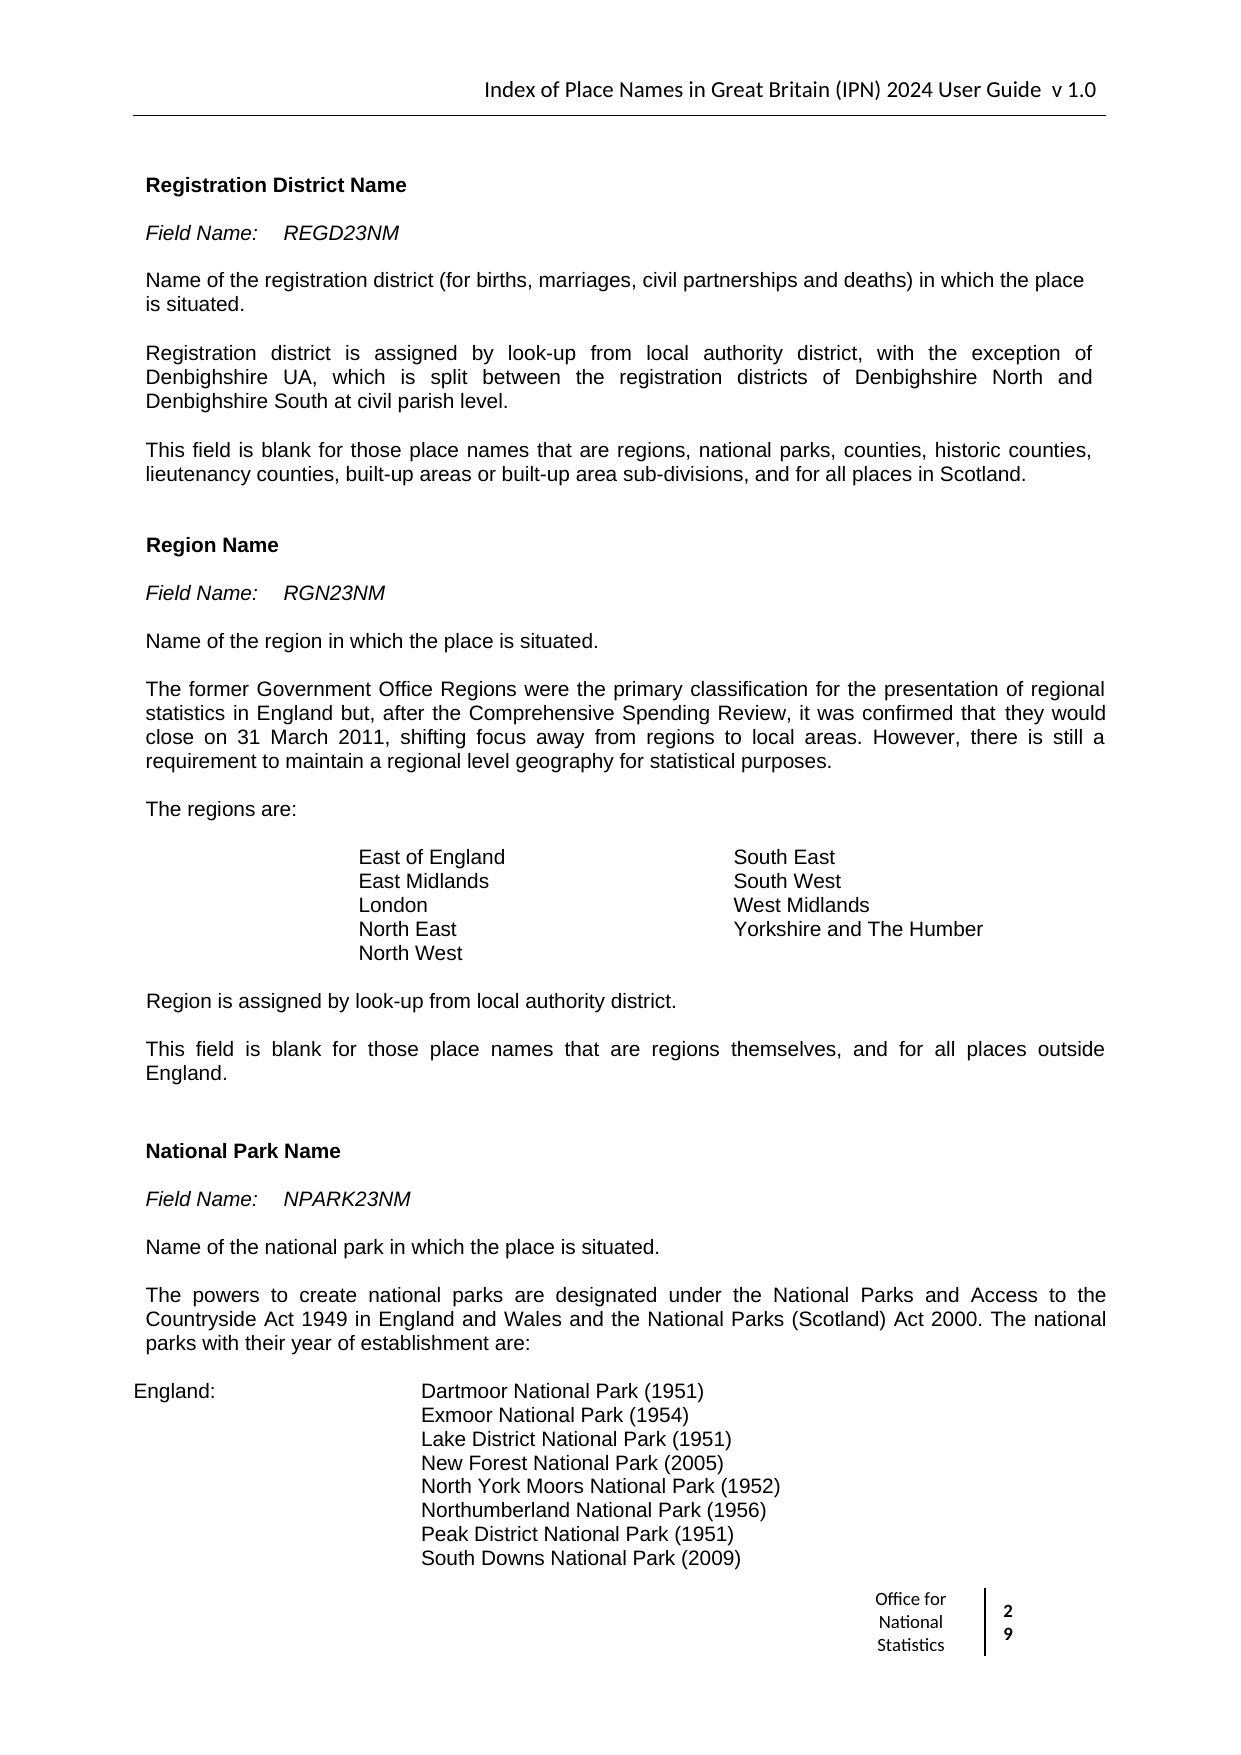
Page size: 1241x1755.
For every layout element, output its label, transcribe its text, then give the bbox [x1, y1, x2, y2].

subtitle South Downs National Park (2009) [133, 1546, 1108, 1570]
text Registration district is assigned by look-up from local authority district, with the exception of Denbighshire UA, which is split between the registration districts of Denbighshire North and Denbighshire South at civil parish level. [145, 341, 1094, 412]
text Field Name: REGD23NM [145, 220, 1106, 244]
subtitle North York Moors National Park (1952) [133, 1474, 1108, 1498]
text The regions are: [145, 797, 1106, 821]
subtitle New Forest National Park (2005) [133, 1450, 1108, 1474]
subtitle National Park Name [145, 1139, 677, 1163]
text Region is assigned by look-up from local authority district. [146, 989, 1106, 1013]
text This field is blank for those place names that are regions themselves, and for all places outside England. [145, 1037, 1106, 1084]
text East Midlands South West [221, 869, 1108, 893]
subtitle England: Dartmoor National Park (1951) [133, 1378, 1108, 1402]
text The powers to create national parks are designated under the National Parks and Access to the Countryside Act 1949 in England and Wales and the National Parks (Scotland) Act 2000. The national parks with their year of establishment are: [145, 1283, 1108, 1354]
subtitle Registration District Name [145, 172, 1106, 196]
text The former Government Office Regions were the primary classification for the presentation of regional statistics in England but, after the Comprehensive Spending Review, it was confirmed that they would close on 31 March 2011, shifting focus away from regions to local areas. However, there is still a requirement to maintain a regional level geography for statistical purposes. [145, 677, 1106, 773]
text Name of the region in which the place is situated. [145, 629, 1106, 653]
text This field is blank for those place names that are regions, national parks, counties, historic counties, lieutenancy counties, built-up areas or built-up area sub-divisions, and for all places in Scotland. [145, 437, 1094, 485]
text Name of the registration district (for births, marriages, civil partnerships and deaths) in which the place is situated. [145, 268, 1094, 316]
subtitle Northumberland National Park (1956) [133, 1498, 1108, 1522]
text Field Name: NPARK23NM [145, 1187, 425, 1211]
subtitle Exmoor National Park (1954) [133, 1402, 1108, 1426]
text London West Midlands [221, 893, 1108, 917]
text Field Name: RGN23NM [145, 581, 1106, 605]
text North East Yorkshire and The Humber [221, 917, 1108, 941]
text North West [221, 941, 1108, 965]
subtitle Peak District National Park (1951) [133, 1522, 1108, 1546]
text Name of the national park in which the place is situated. [145, 1235, 1075, 1259]
text East of England South East [221, 845, 1108, 869]
subtitle Region Name [146, 533, 1106, 557]
subtitle Lake District National Park (1951) [133, 1426, 1108, 1450]
